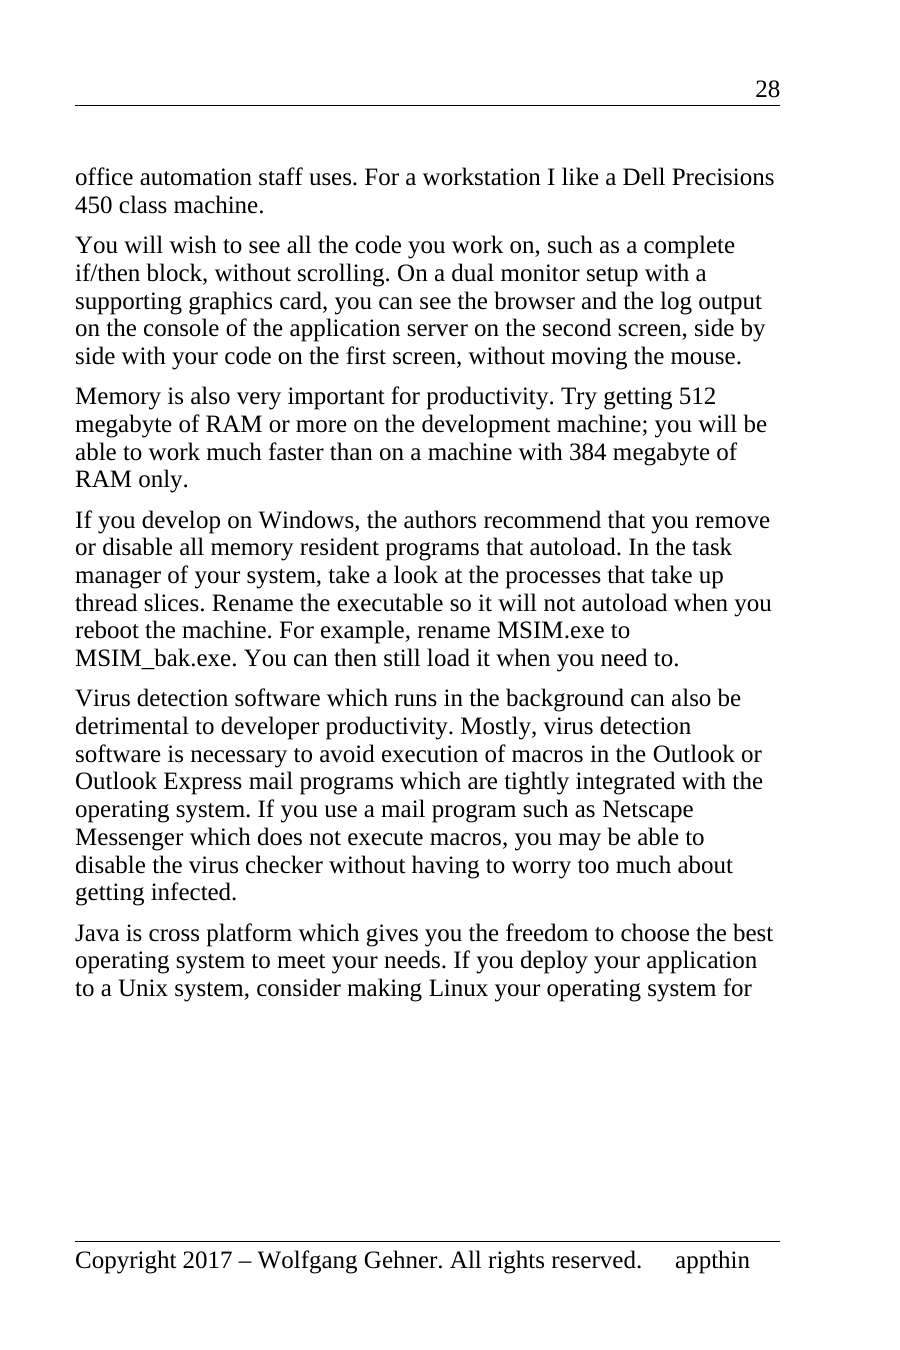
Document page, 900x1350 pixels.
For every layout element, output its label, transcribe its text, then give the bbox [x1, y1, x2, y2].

text Memory is also very important for productivity. Try getting 512 megabyte of RAM or more on the development machine; you will be able to work much faster than on a machine with 384 megabyte of RAM only. [75, 382, 780, 493]
text Virus detection software which runs in the background can also be detrimental to developer productivity. Mostly, virus detection software is necessary to avoid execution of macros in the Outlook or Outlook Express mail programs which are tightly integrated with the operating system. If you use a mail program such as Netscape Messenger which does not execute macros, you may be able to disable the virus checker without having to worry too much about getting infected. [75, 684, 780, 906]
text If you develop on Windows, the authors recommend that you remove or disable all memory resident programs that autoload. In the task manager of your system, take a look at the processes that take up thread slices. Rename the executable so it will not autoload when you reboot the machine. For example, rename MSIM.exe to MSIM_bak.exe. You can then still load it when you need to. [75, 506, 780, 672]
text Java is cross platform which gives you the freedom to choose the best operating system to meet your needs. If you deploy your application to a Unix system, consider making Linux your operating system for [75, 919, 780, 1002]
text You will wish to see all the code you work on, such as a complete if/then block, without scrolling. On a dual monitor setup with a supporting graphics card, you can see the browser and the log output on the console of the application server on the second screen, side by side with your code on the first screen, without moving the mouse. [75, 231, 780, 370]
text office automation staff uses. For a workstation I like a Dell Precisions 450 class machine. [75, 163, 780, 219]
